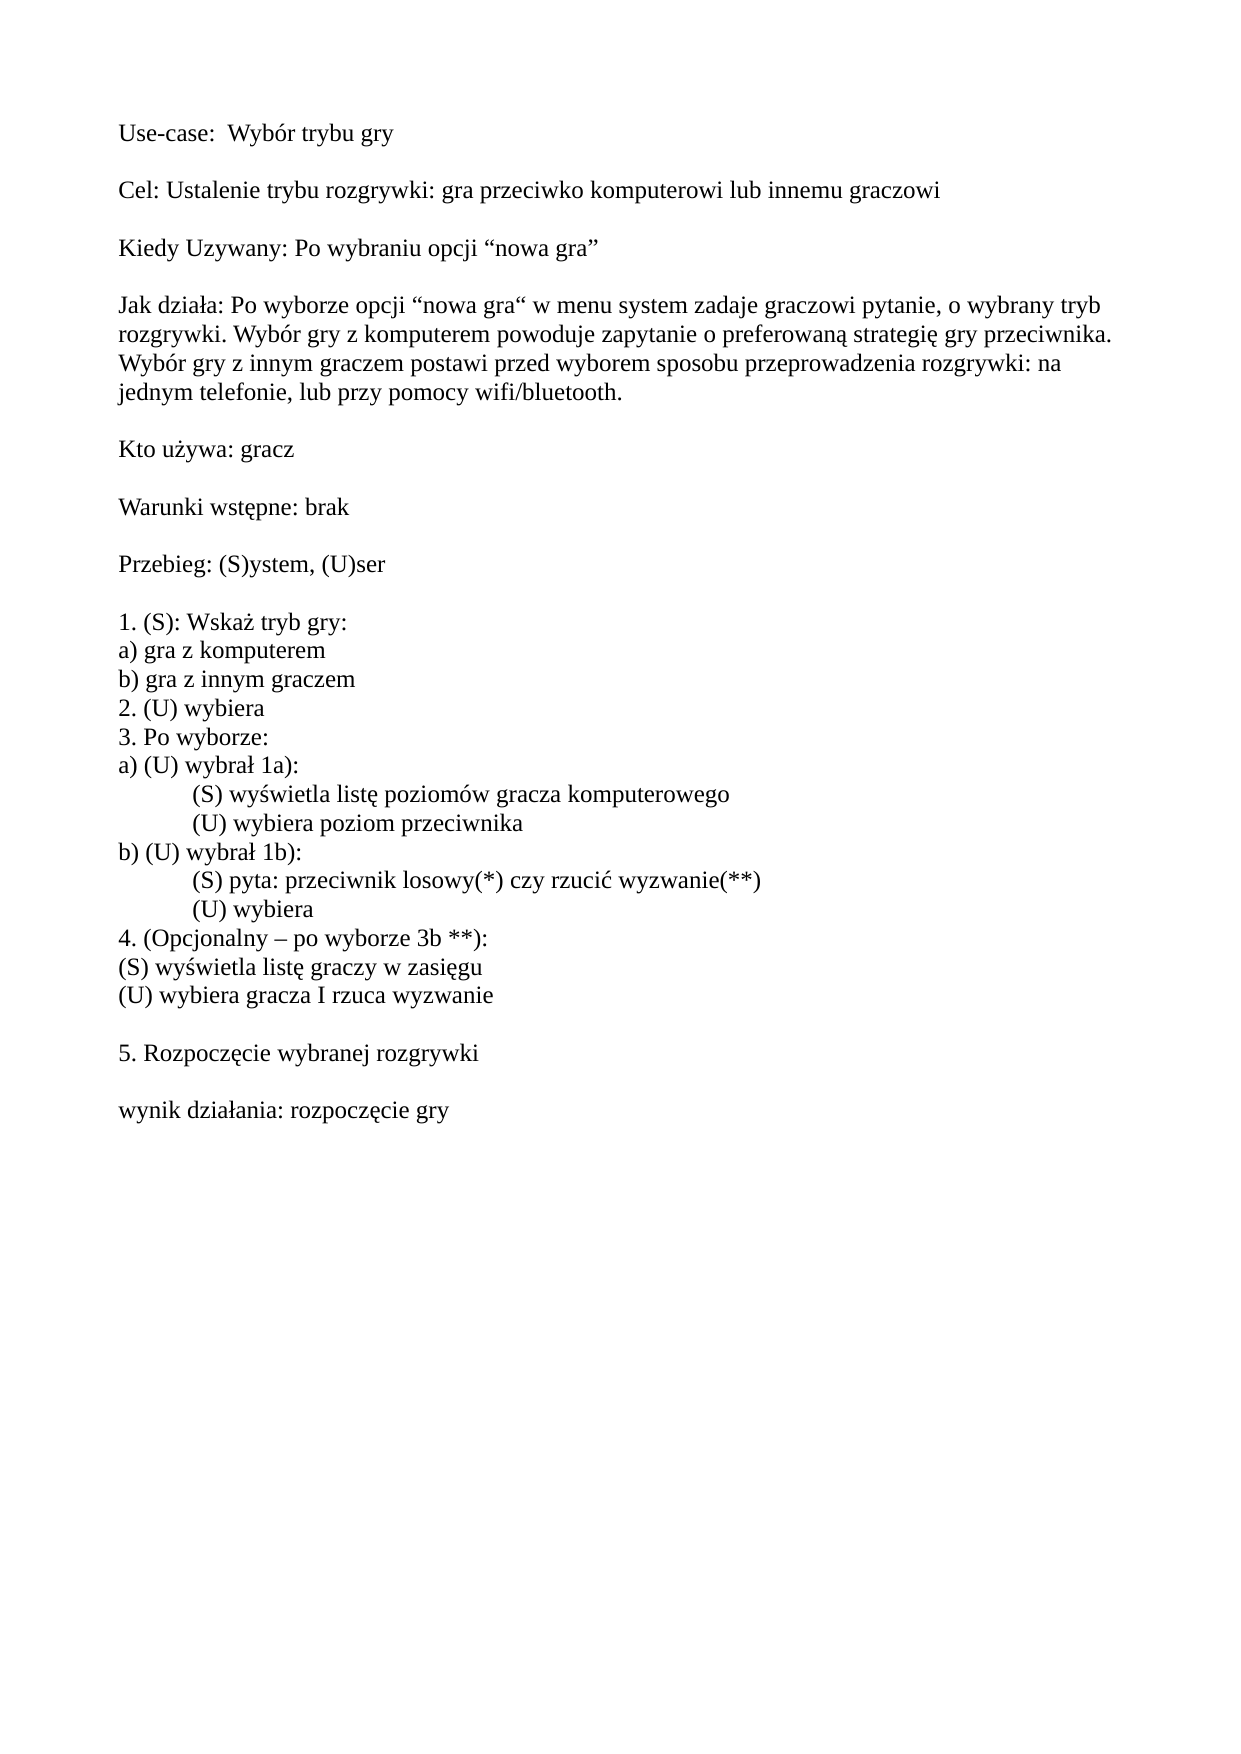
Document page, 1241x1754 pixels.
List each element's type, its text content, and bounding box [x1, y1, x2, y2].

text Jak działa: Po wyborze opcji “nowa gra“ w menu system zadaje graczowi pytanie, o wybrany tryb rozgrywki. Wybór gry z komputerem powoduje zapytanie o preferowaną strategię gry przeciwnika. Wybór gry z innym graczem postawi przed wyborem sposobu przeprowadzenia rozgrywki: na jednym telefonie, lub przy pomocy wifi/bluetooth. [118, 291, 1122, 406]
text (S) wyświetla listę graczy w zasięgu [118, 952, 1122, 981]
text Przebieg: (S)ystem, (U)ser [118, 549, 1122, 578]
text (S) pyta: przeciwnik losowy(*) czy rzucić wyzwanie(**) [118, 866, 1122, 894]
text 4. (Opcjonalny – po wyborze 3b **): [118, 923, 1122, 952]
text wynik działania: rozpoczęcie gry [118, 1096, 1122, 1124]
text 5. Rozpoczęcie wybranej rozgrywki [118, 1038, 1122, 1067]
text Cel: Ustalenie trybu rozgrywki: gra przeciwko komputerowi lub innemu graczowi [118, 176, 1122, 204]
text 3. Po wyborze: [118, 722, 1122, 751]
text Warunki wstępne: brak [118, 492, 1122, 521]
text Use-case: Wybór trybu gry [118, 118, 1122, 147]
text (U) wybiera gracza I rzuca wyzwanie [118, 981, 1122, 1009]
text (U) wybiera poziom przeciwnika [118, 808, 1122, 837]
text (S) wyświetla listę poziomów gracza komputerowego [118, 779, 1122, 808]
text 2. (U) wybiera [118, 693, 1122, 722]
text (U) wybiera [118, 894, 1122, 923]
text 1. (S): Wskaż tryb gry: a) gra z komputerem b) gra z innym graczem [118, 607, 1122, 693]
text Kiedy Uzywany: Po wybraniu opcji “nowa gra” [118, 233, 1122, 262]
text a) (U) wybrał 1a): [118, 751, 1122, 779]
text Kto używa: gracz [118, 434, 1122, 463]
text b) (U) wybrał 1b): [118, 837, 1122, 866]
